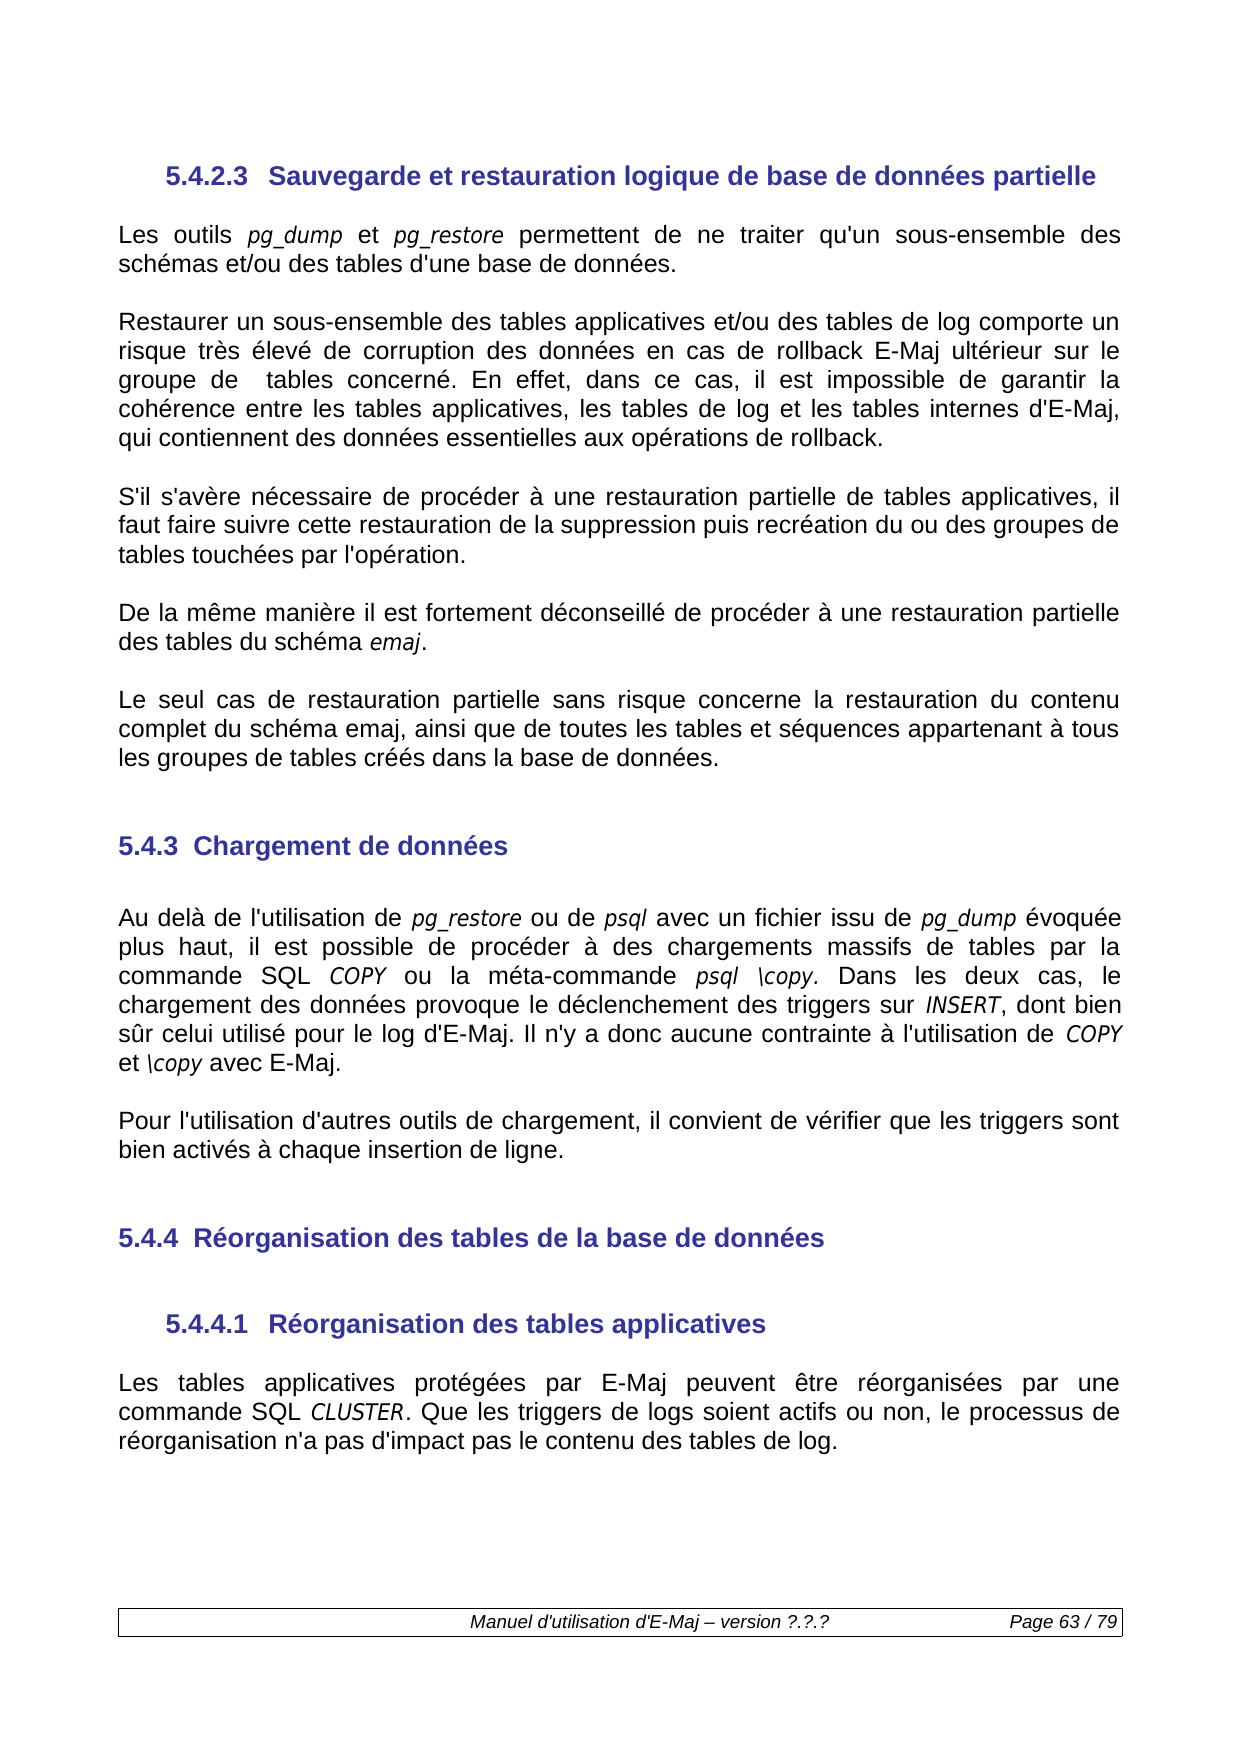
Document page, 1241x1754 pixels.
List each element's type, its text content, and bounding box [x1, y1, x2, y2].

subtitle Réorganisation des tables applicatives [165, 1307, 1122, 1338]
subtitle Sauvegarde et restauration logique de base de données partielle [165, 160, 1122, 191]
text Pour l'utilisation d'autres outils de chargement, il convient de vérifier que les triggers sont bien activés à chaque insertion de ligne. [118, 1106, 1122, 1164]
subtitle Chargement de données [118, 830, 1122, 861]
subtitle Réorganisation des tables de la base de données [118, 1222, 1122, 1253]
text Restaurer un sous-ensemble des tables applicatives et/ou des tables de log comporte un risque très élevé de corruption des données en cas de rollback E-Maj ultérieur sur le groupe de tables concerné. En effet, dans ce cas, il est impossible de garantir la cohérence entre les tables applicatives, les tables de log et les tables internes d'E-Maj, qui contiennent des données essentielles aux opérations de rollback. [118, 307, 1122, 452]
text Les tables applicatives protégées par E-Maj peuvent être réorganisées par une commande SQL CLUSTER. Que les triggers de logs soient actifs ou non, le processus de réorganisation n'a pas d'impact pas le contenu des tables de log. [118, 1368, 1122, 1455]
text De la même manière il est fortement déconseillé de procéder à une restauration partielle des tables du schéma emaj. [118, 598, 1122, 656]
text S'il s'avère nécessaire de procéder à une restauration partielle de tables applicatives, il faut faire suivre cette restauration de la suppression puis recréation du ou des groupes de tables touchées par l'opération. [118, 481, 1122, 568]
text Au delà de l'utilisation de pg_restore ou de psql avec un fichier issu de pg_dump évoquée plus haut, il est possible de procéder à des chargements massifs de tables par la commande SQL COPY ou la méta-commande psql \copy. Dans les deux cas, le chargement des données provoque le déclenchement des triggers sur INSERT, dont bien sûr celui utilisé pour le log d'E-Maj. Il n'y a donc aucune contrainte à l'utilisation de COPY et \copy avec E-Maj. [118, 903, 1122, 1077]
text Le seul cas de restauration partielle sans risque concerne la restauration du contenu complet du schéma emaj, ainsi que de toutes les tables et séquences appartenant à tous les groupes de tables créés dans la base de données. [118, 685, 1122, 772]
text Les outils pg_dump et pg_restore permettent de ne traiter qu'un sous-ensemble des schémas et/ou des tables d'une base de données. [118, 220, 1122, 278]
